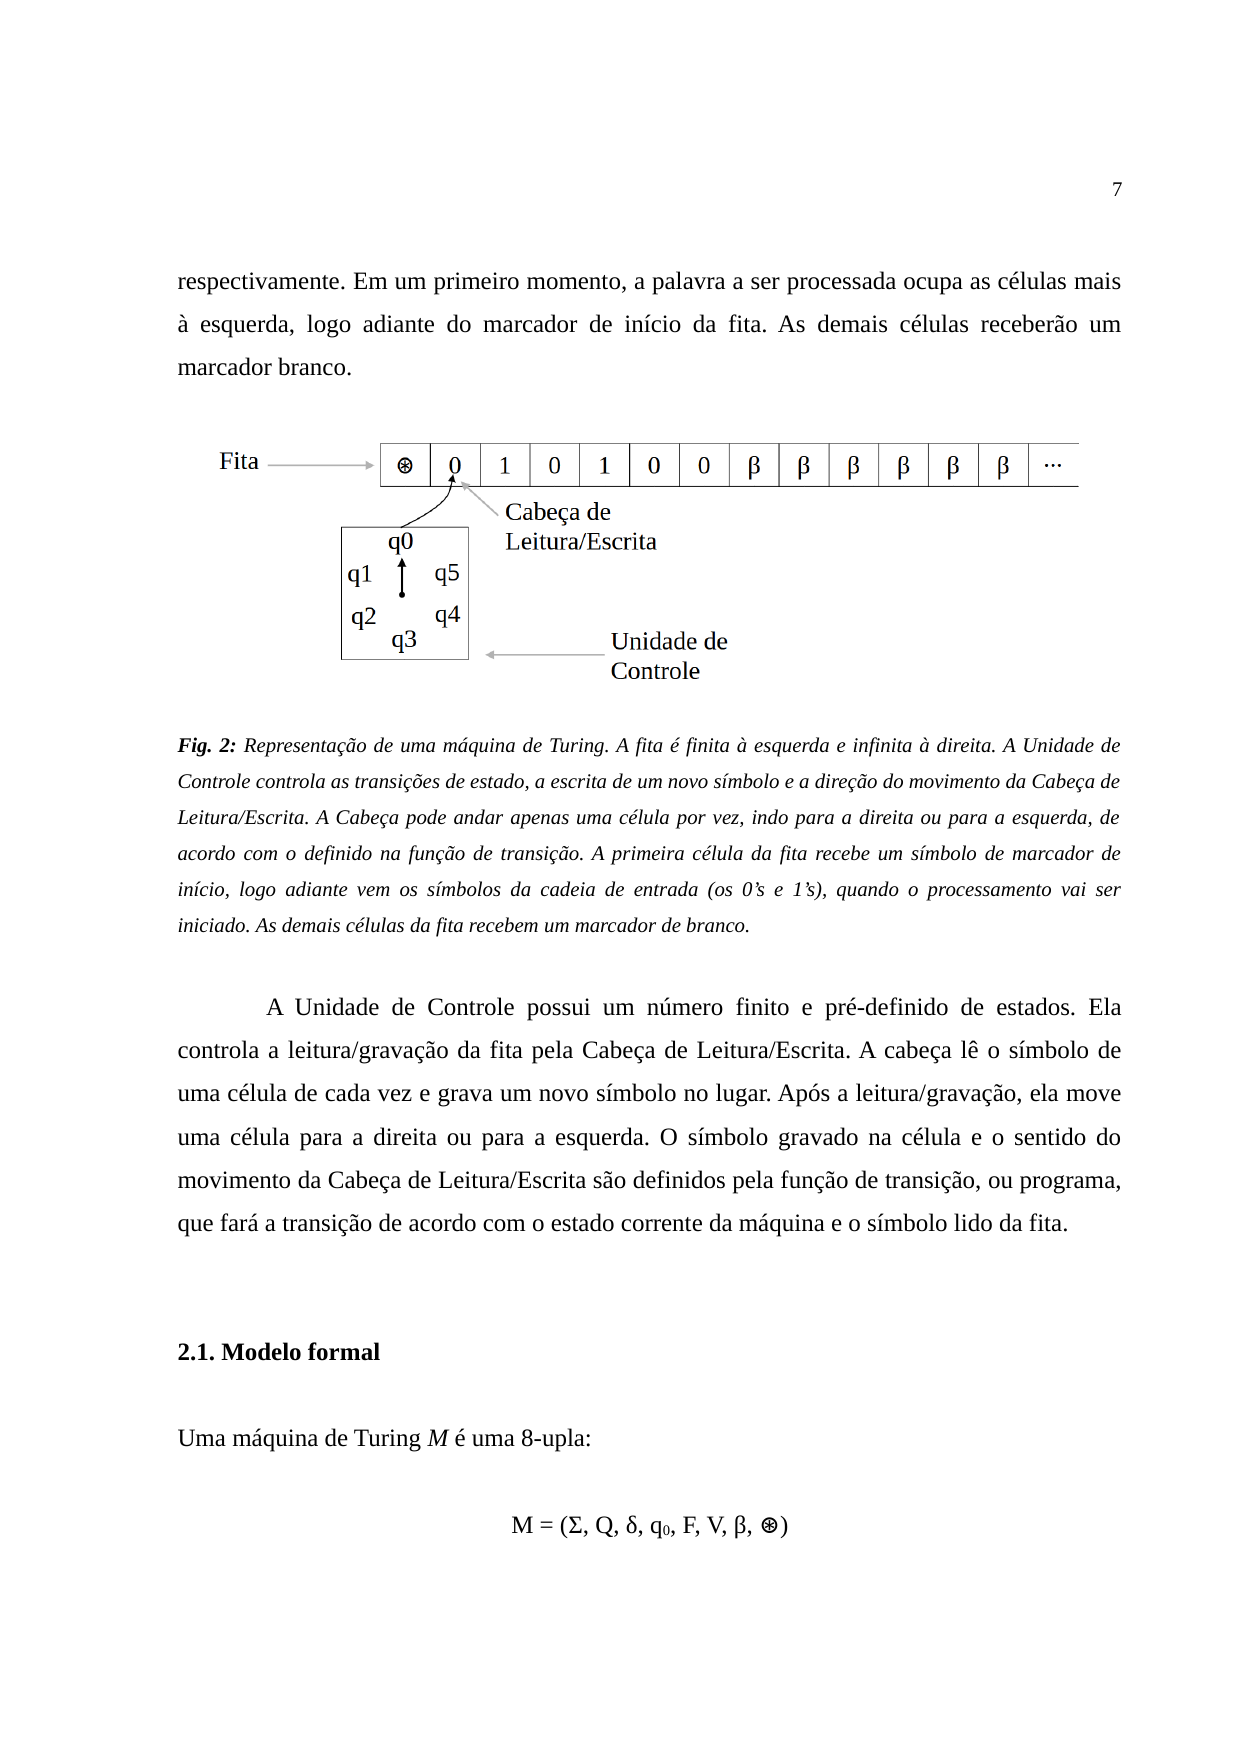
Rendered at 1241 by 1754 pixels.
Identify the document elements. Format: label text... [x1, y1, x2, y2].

picture [216, 438, 1083, 685]
text Fig. 2: Representação de uma máquina de Turing. A fita é finita à esquerda e infinita à direita. A Unidade de Controle controla as transições de estado, a escrita de um novo símbolo e a direção do movimento da Cabeça de Leitura/Escrita. A Cabeça pode andar apenas uma célula por vez, indo para a direita ou para a esquerda, de acordo com o definido na função de transição. A primeira célula da fita recebe um símbolo de marcador de início, logo adiante vem os símbolos da cadeia de entrada (os 0’s e 1’s), quando o processamento vai ser iniciado. As demais células da fita recebem um marcador de branco. [177, 733, 1122, 937]
text M = (Σ, Q, δ, q0, F, V, β, ⊛) [177, 1510, 1122, 1538]
text respectivamente. Em um primeiro momento, a palavra a ser processada ocupa as células mais à esquerda, logo adiante do marcador de início da fita. As demais células receberão um marcador branco. [177, 266, 1122, 381]
text A Unidade de Controle possui um número finito e pré-definido de estados. Ela controla a leitura/gravação da fita pela Cabeça de Leitura/Escrita. A cabeça lê o símbolo de uma célula de cada vez e grava um novo símbolo no lugar. Após a leitura/gravação, ela move uma célula para a direita ou para a esquerda. O símbolo gravado na célula e o sentido do movimento da Cabeça de Leitura/Escrita são definidos pela função de transição, ou programa, que fará a transição de acordo com o estado corrente da máquina e o símbolo lido da fita. [177, 992, 1122, 1237]
text Uma máquina de Turing M é uma 8-upla: [177, 1423, 1122, 1452]
text 2.1. Modelo formal [177, 1337, 1122, 1366]
